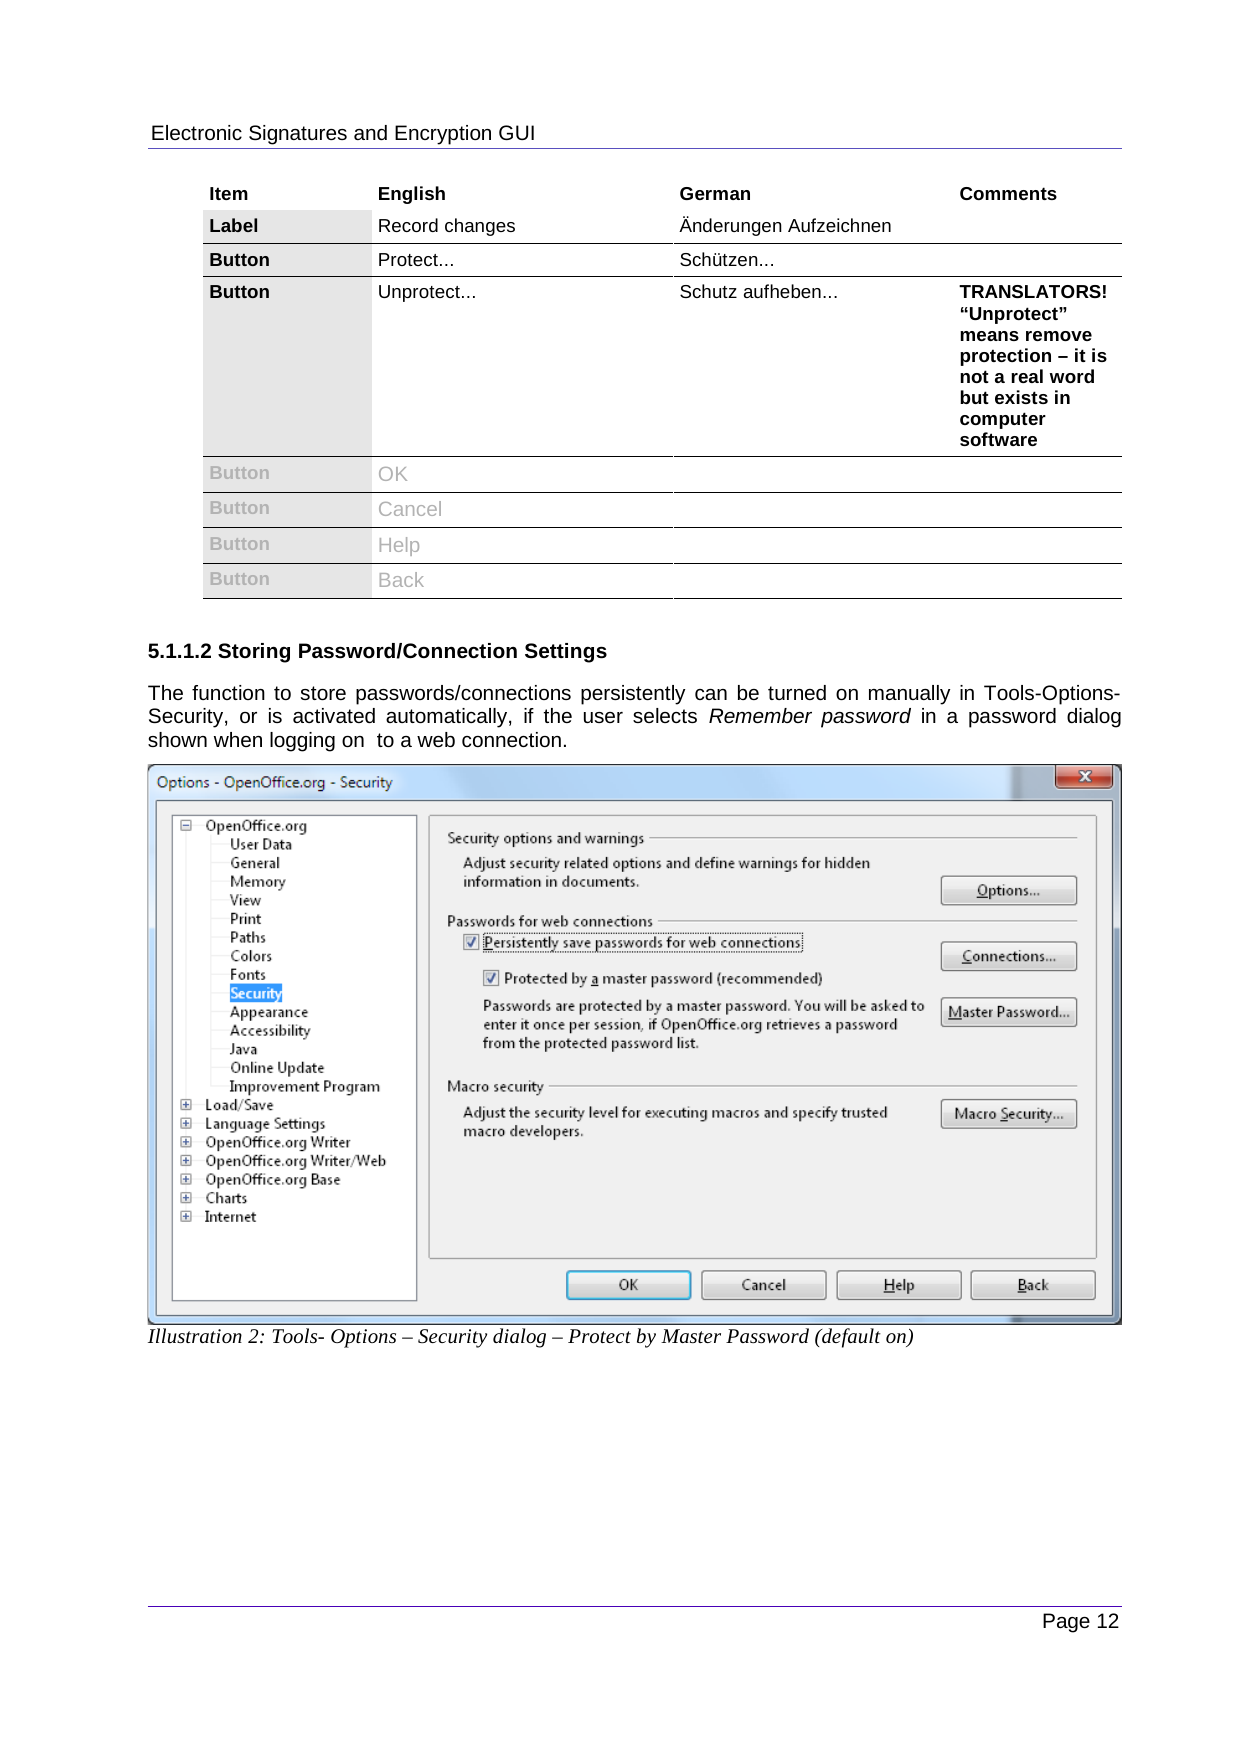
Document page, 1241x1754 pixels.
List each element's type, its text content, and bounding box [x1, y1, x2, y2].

table_cell Button [203, 457, 372, 492]
table_cell [674, 457, 953, 492]
table_cell Button [203, 244, 372, 276]
table_cell Schutz aufheben... [674, 277, 953, 456]
table_cell Änderungen Aufzeichnen [674, 210, 953, 243]
table_cell [674, 528, 953, 563]
table_cell Button [203, 277, 372, 456]
subtitle Storing Password/Connection Settings [148, 640, 1122, 663]
table_cell Button [203, 493, 372, 527]
table_header Comments [953, 177, 1122, 210]
table_cell Button [203, 564, 372, 598]
table_cell [674, 493, 953, 527]
table_cell Button [203, 528, 372, 563]
table_cell Cancel [372, 493, 673, 527]
table_cell [953, 457, 1122, 492]
text Illustration 2: Tools- Options – Security dialog – Protect by Master Password (default on) [148, 1325, 1122, 1347]
table_cell [953, 210, 1122, 243]
table_cell [953, 564, 1122, 598]
table_cell TRANSLATORS! “Unprotect” means remove protection – it is not a real word but exists in computer software [953, 277, 1122, 456]
table_cell Unprotect... [372, 277, 673, 456]
table_cell [953, 244, 1122, 276]
table_cell [674, 564, 953, 598]
table_header German [674, 177, 953, 210]
table_cell OK [372, 457, 673, 492]
text The function to store passwords/connections persistently can be turned on manually in Tools-Options-Security, or is activated automatically, if the user selects Remember password in a password dialog shown when logging on to a web connection. [148, 681, 1122, 752]
table_cell Back [372, 564, 673, 598]
table_cell Help [372, 528, 673, 563]
table_cell Label [203, 210, 372, 243]
table_cell [953, 493, 1122, 527]
table_header Item [203, 177, 372, 210]
table_cell Schützen... [674, 244, 953, 276]
picture [147, 764, 1122, 1325]
table_cell Record changes [372, 210, 673, 243]
table_cell [953, 528, 1122, 563]
table_header English [372, 177, 673, 210]
table_cell Protect... [372, 244, 673, 276]
